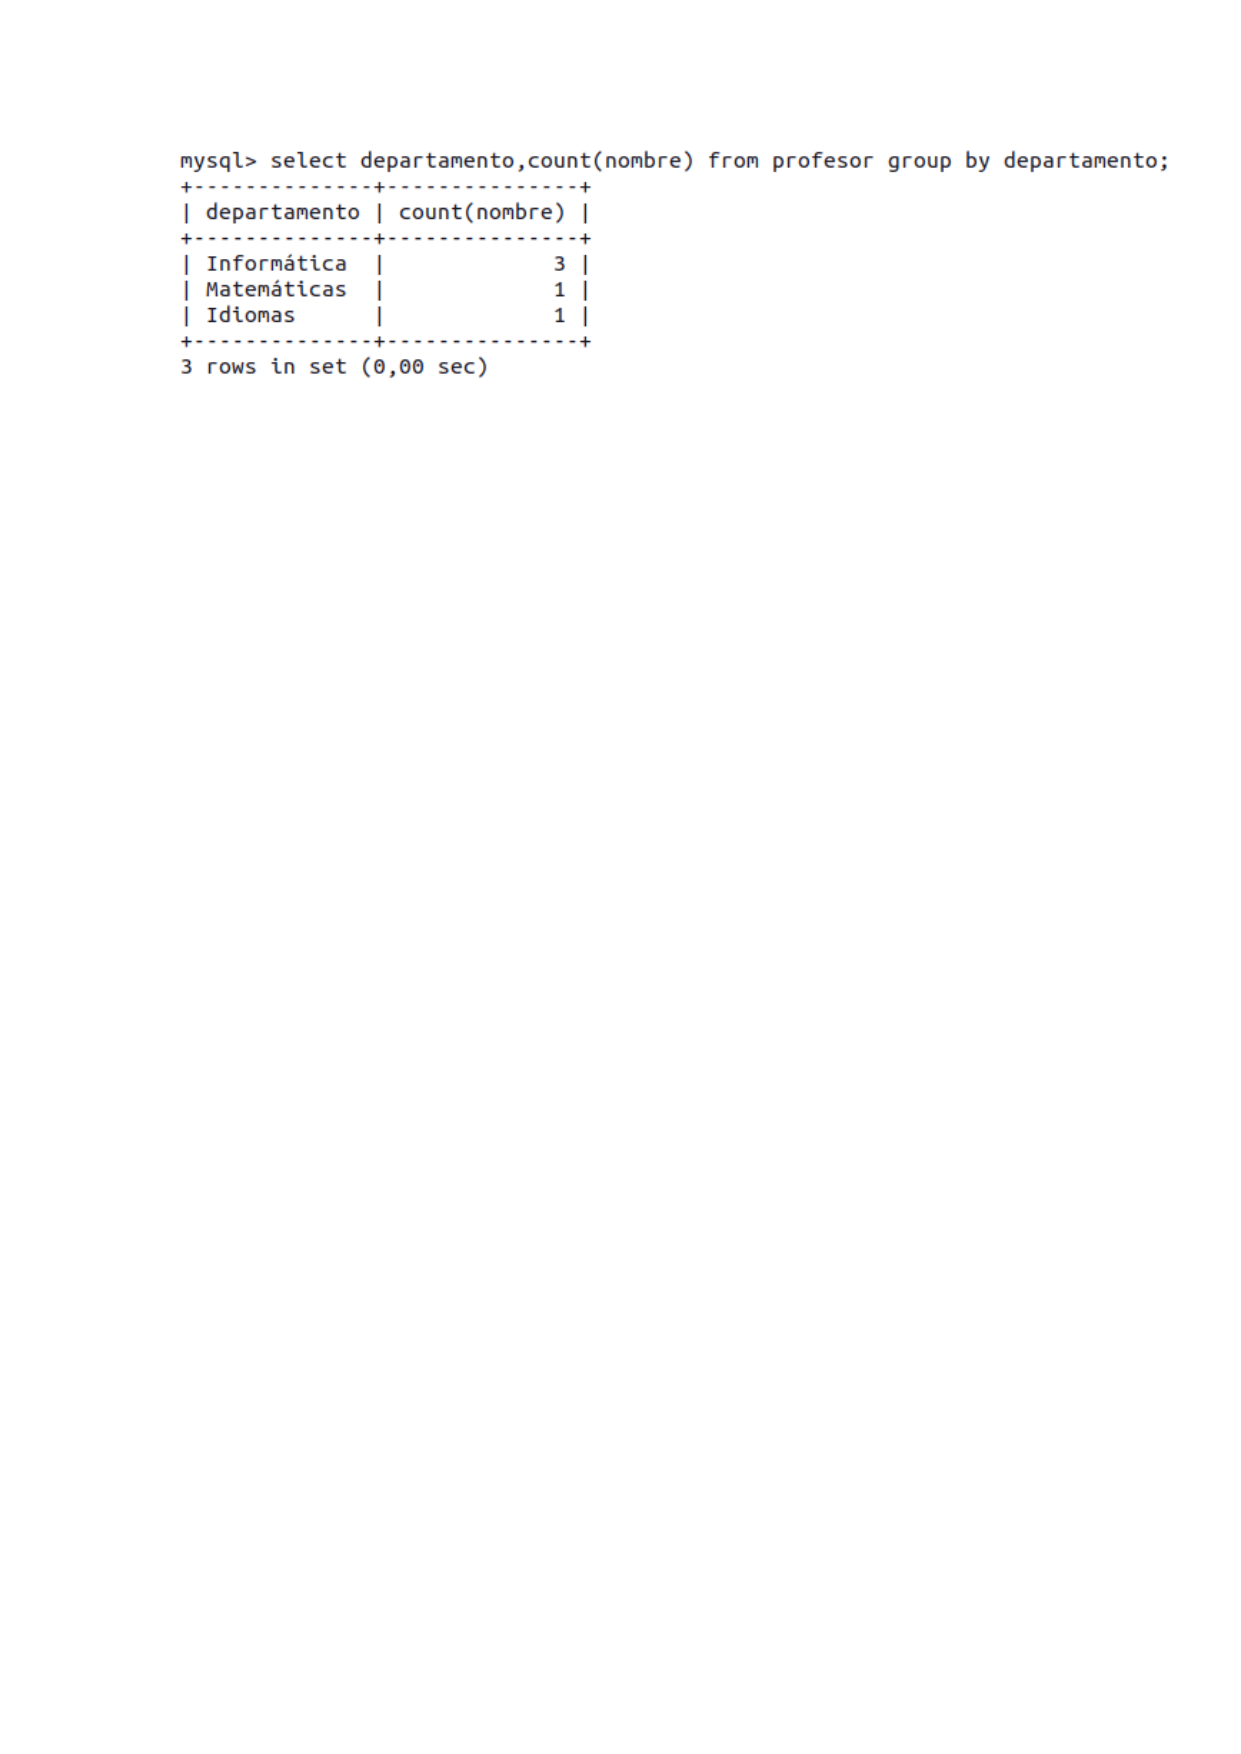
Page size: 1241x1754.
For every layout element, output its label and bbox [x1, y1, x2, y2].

picture [179, 135, 1184, 391]
